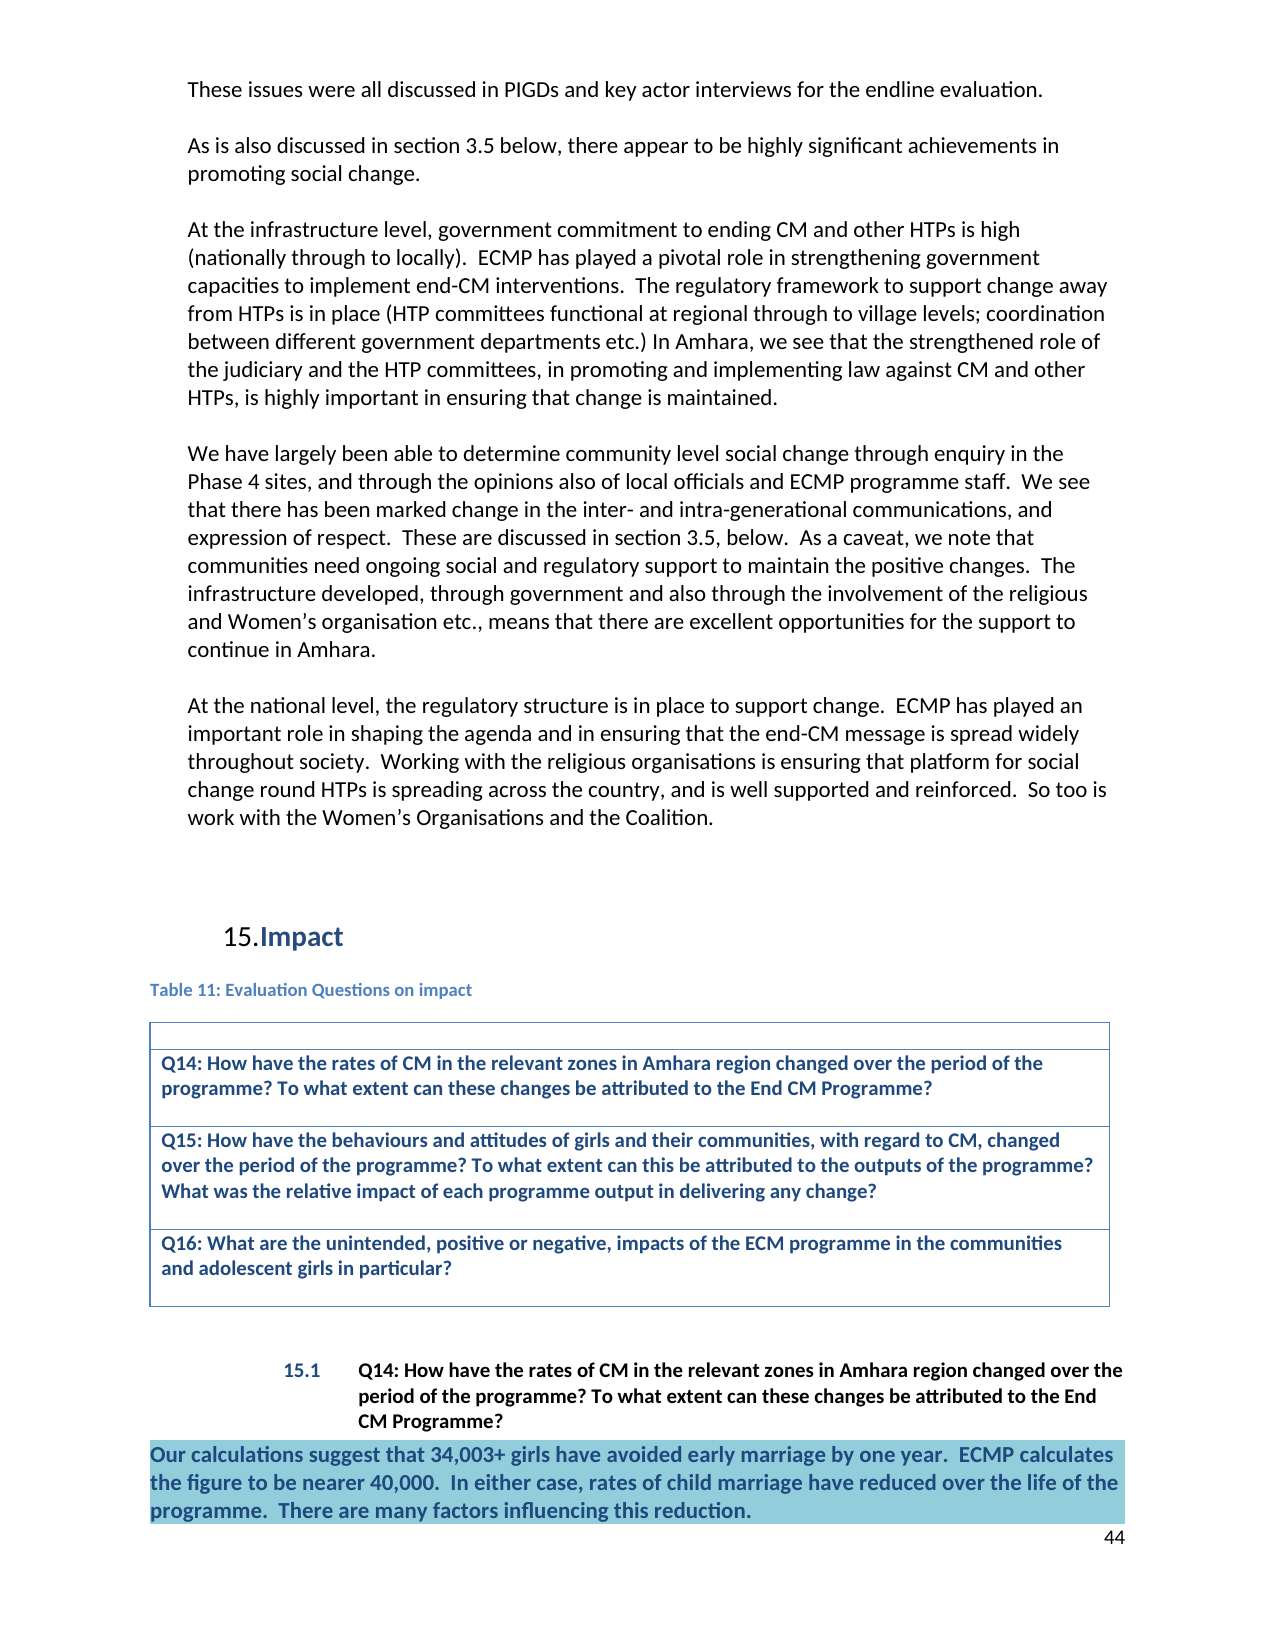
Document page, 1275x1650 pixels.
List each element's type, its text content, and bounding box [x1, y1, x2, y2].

text Table 11: Evaluation Questions on impact [150, 978, 1125, 1001]
text We have largely been able to determine community level social change through enquiry in the Phase 4 sites, and through the opinions also of local officials and ECMP programme staff. We see that there has been marked change in the inter- and intra-generational communications, and expression of respect. These are discussed in section 3.5, below. As a caveat, we note that communities need ongoing social and regulatory support to maintain the positive changes. The infrastructure developed, through government and also through the involvement of the religious and Women’s organisation etc., means that there are excellent opportunities for the support to continue in Amhara. [187, 439, 1125, 663]
text At the national level, the regulatory structure is in place to support change. ECMP has played an important role in shaping the agenda and in ensuring that the end-CM message is spread widely throughout society. Working with the religious organisations is ensuring that platform for social change round HTPs is spreading across the country, and is well supported and reinforced. So too is work with the Women’s Organisations and the Coalition. [187, 691, 1125, 832]
subtitle Q14: How have the rates of CM in the relevant zones in Amhara region changed over the period of the programme? To what extent can these changes be attributed to the End CM Programme? [283, 1357, 1125, 1434]
text As is also discussed in section 3.5 below, there appear to be highly significant achievements in promoting social change. [187, 131, 1125, 187]
text These issues were all discussed in PIGDs and key actor interviews for the endline evaluation. [187, 75, 1125, 103]
table_cell Q14: How have the rates of CM in the relevant zones in Amhara region changed over the period of the programme? To what extent can these changes be attributed to the End CM Programme? [151, 1050, 1109, 1126]
table_header Evaluation Questions: [151, 1023, 1109, 1049]
table_cell Q15: How have the behaviours and attitudes of girls and their communities, with regard to CM, changed over the period of the programme? To what extent can this be attributed to the outputs of the programme? What was the relative impact of each programme output in delivering any change? [151, 1127, 1109, 1229]
table_cell Q16: What are the unintended, positive or negative, impacts of the ECM programme in the communities and adolescent girls in particular? [151, 1230, 1109, 1306]
subtitle Impact [222, 918, 1125, 953]
text Our calculations suggest that 34,003+ girls have avoided early marriage by one year. ECMP calculates the figure to be nearer 40,000. In either case, rates of child marriage have reduced over the life of the programme. There are many factors influencing this reduction. [150, 1440, 1125, 1524]
text At the infrastructure level, government commitment to ending CM and other HTPs is high (nationally through to locally). ECMP has played a pivotal role in strengthening government capacities to implement end-CM interventions. The regulatory framework to support change away from HTPs is in place (HTP committees functional at regional through to village levels; coordination between different government departments etc.) In Amhara, we see that the strengthened role of the judiciary and the HTP committees, in promoting and implementing law against CM and other HTPs, is highly important in ensuring that change is maintained. [187, 215, 1125, 411]
